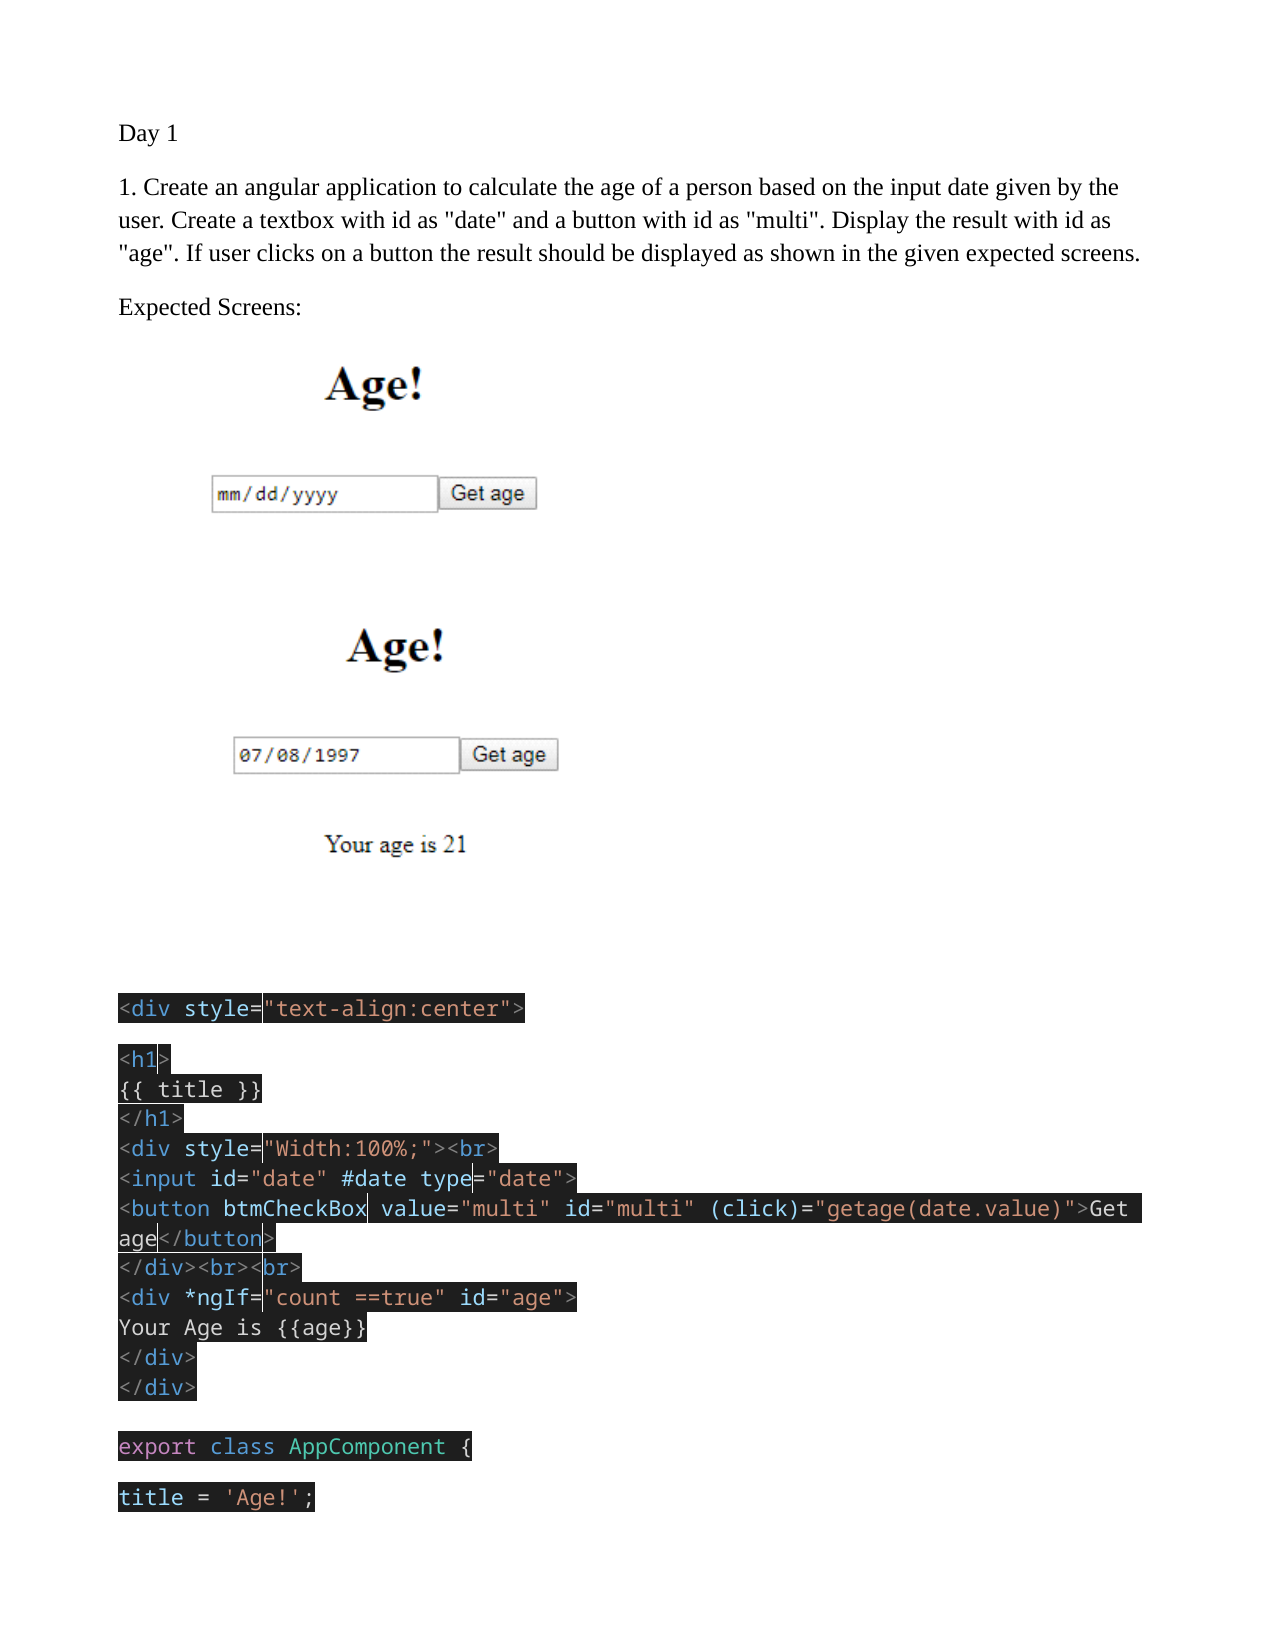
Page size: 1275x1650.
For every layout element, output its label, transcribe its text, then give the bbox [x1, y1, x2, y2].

text </h1> [118, 1103, 1157, 1133]
text </div> [118, 1372, 1157, 1401]
text <div style="Width:100%;"><br> [118, 1133, 1157, 1163]
text Expected Screens: [118, 292, 1157, 321]
text <div *ngIf="count ==true" id="age"> [118, 1282, 1157, 1312]
text 1. Create an angular application to calculate the age of a person based on the input date given by the user. Create a textbox with id as "date" and a button with id as "multi". Display the result with id as "age". If user clicks on a button the result should be displayed as shown in the given expected screens. [118, 172, 1157, 267]
text <h1> [118, 1044, 1157, 1074]
text </div> [118, 1342, 1157, 1372]
text Day 1 [118, 118, 1157, 147]
text <button btmCheckBox value="multi" id="multi" (click)="getage(date.value)">Get age</button> [118, 1193, 1157, 1252]
picture [118, 345, 660, 587]
text {{ title }} [118, 1074, 1157, 1103]
text Your Age is {{age}} [118, 1312, 1157, 1342]
text <div style="text-align:center"> [118, 993, 1157, 1023]
text export class AppComponent { [118, 1431, 1157, 1461]
text </div><br><br> [118, 1252, 1157, 1282]
picture [118, 607, 723, 923]
text <input id="date" #date type="date"> [118, 1163, 1157, 1193]
text title = 'Age!'; [118, 1482, 1157, 1512]
